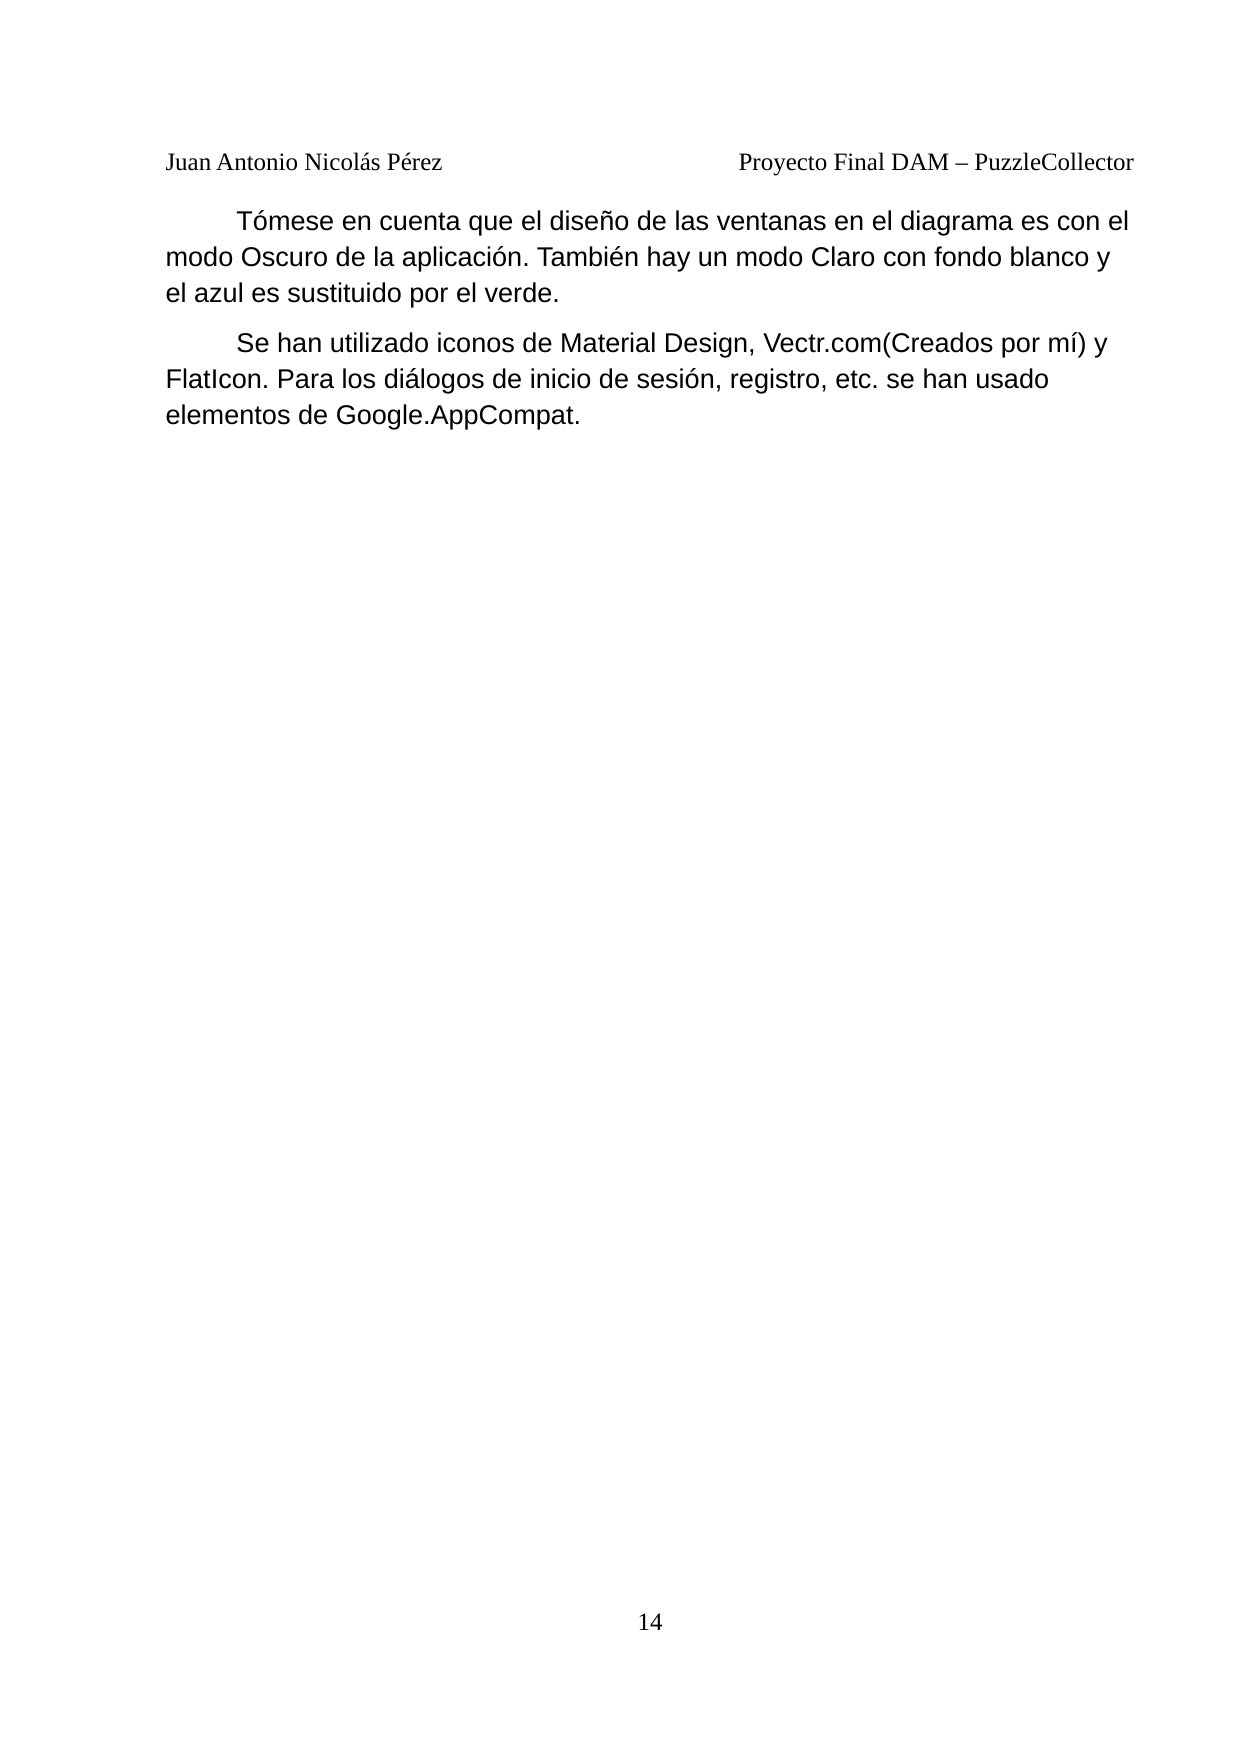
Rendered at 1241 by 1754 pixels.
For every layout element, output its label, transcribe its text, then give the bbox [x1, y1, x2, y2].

text Se han utilizado iconos de Material Design, Vectr.com(Creados por mí) y FlatIcon. Para los diálogos de inicio de sesión, registro, etc. se han usado elementos de Google.AppCompat. [165, 327, 1134, 431]
text Tómese en cuenta que el diseño de las ventanas en el diagrama es con el modo Oscuro de la aplicación. También hay un modo Claro con fondo blanco y el azul es sustituido por el verde. [165, 205, 1134, 308]
